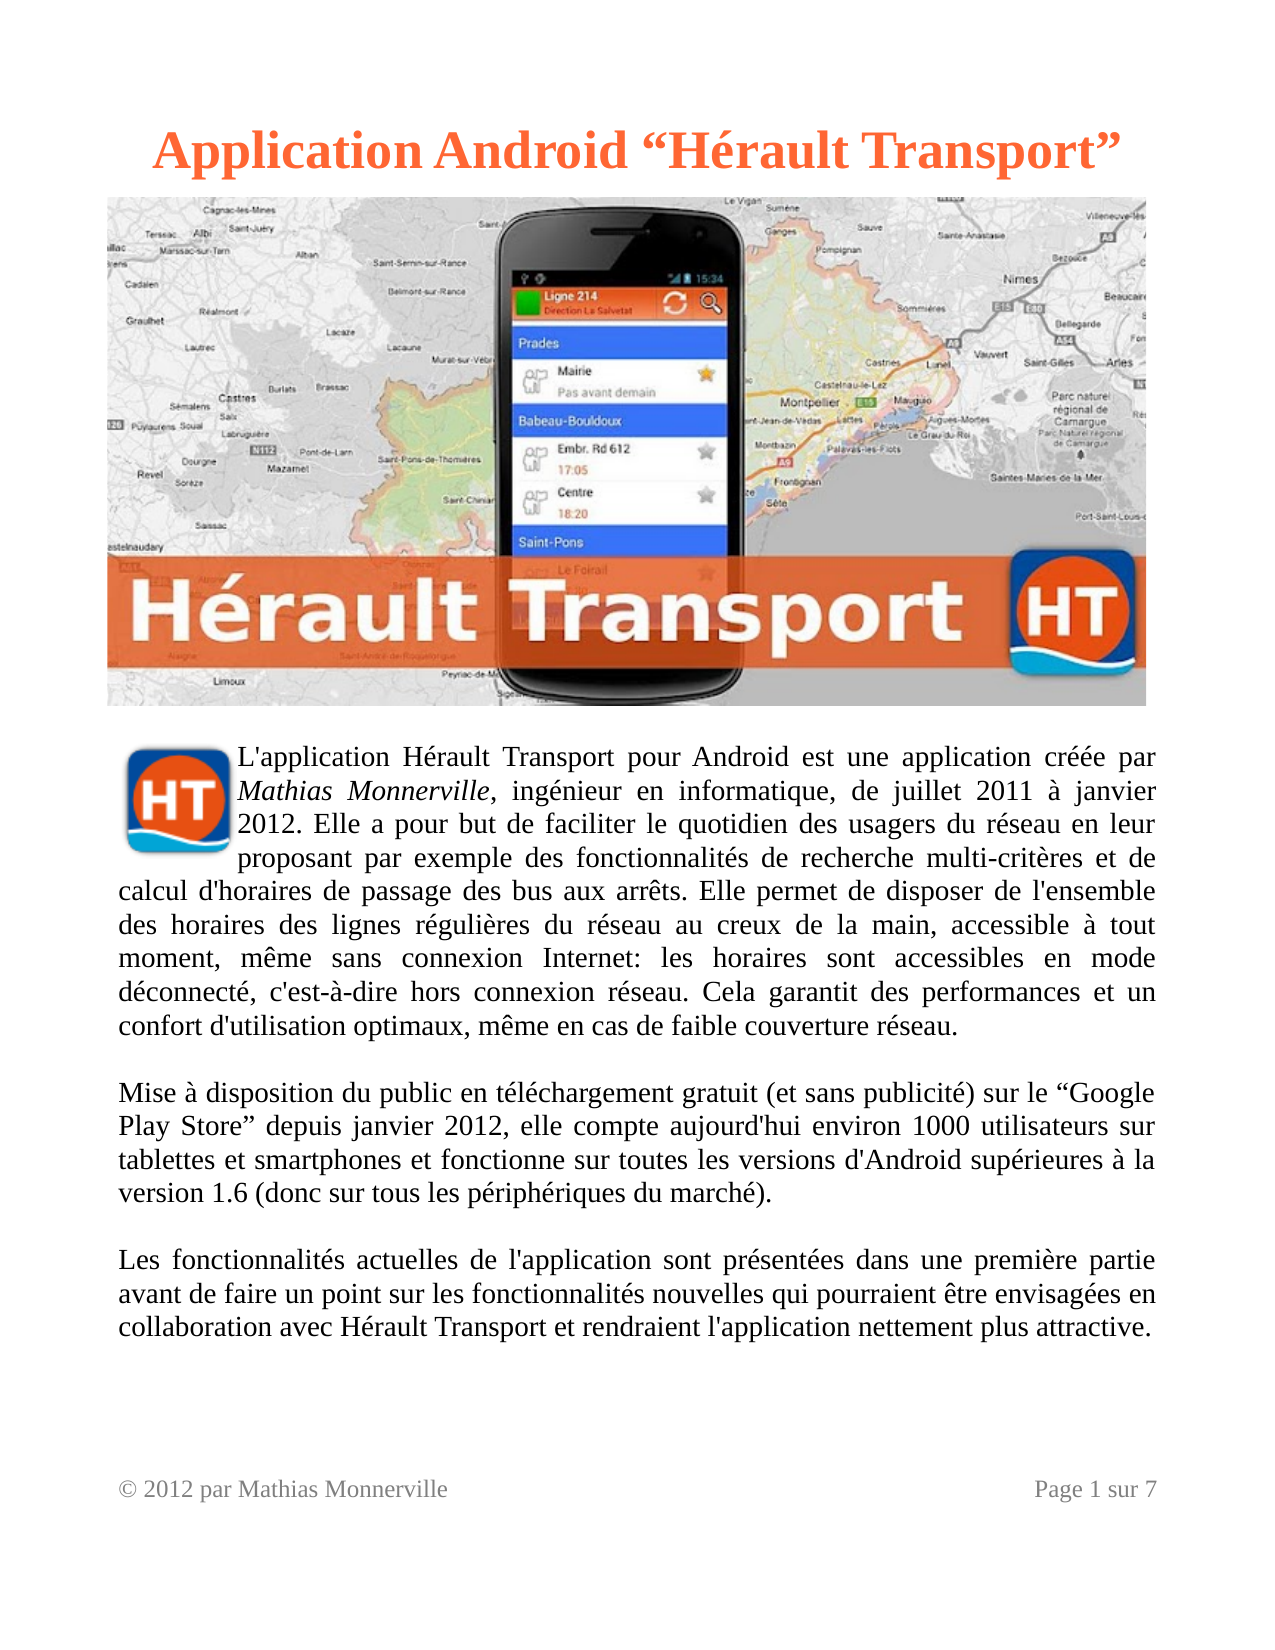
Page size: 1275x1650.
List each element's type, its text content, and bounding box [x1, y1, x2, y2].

text Application Android “Hérault Transport” [118, 118, 1157, 180]
picture [121, 743, 237, 859]
text Mise à disposition du public en téléchargement gratuit (et sans publicité) sur le “Google Play Store” depuis janvier 2012, elle compte aujourd'hui environ 1000 utilisateurs sur tablettes et smartphones et fonctionne sur toutes les versions d'Android supérieures à la version 1.6 (donc sur tous les périphériques du marché). [118, 1075, 1157, 1209]
text L'application Hérault Transport pour Android est une application créée par Mathias Monnerville, ingénieur en informatique, de juillet 2011 à janvier 2012. Elle a pour but de faciliter le quotidien des usagers du réseau en leur proposant par exemple des fonctionnalités de recherche multi-critères et de calcul d'horaires de passage des bus aux arrêts. Elle permet de disposer de l'ensemble des horaires des lignes régulières du réseau au creux de la main, accessible à tout moment, même sans connexion Internet: les horaires sont accessibles en mode déconnecté, c'est-à-dire hors connexion réseau. Cela garantit des performances et un confort d'utilisation optimaux, même en cas de faible couverture réseau. [118, 739, 1157, 1041]
picture [107, 197, 1147, 706]
text Les fonctionnalités actuelles de l'application sont présentées dans une première partie avant de faire un point sur les fonctionnalités nouvelles qui pourraient être envisagées en collaboration avec Hérault Transport et rendraient l'application nettement plus attractive. [118, 1242, 1157, 1343]
